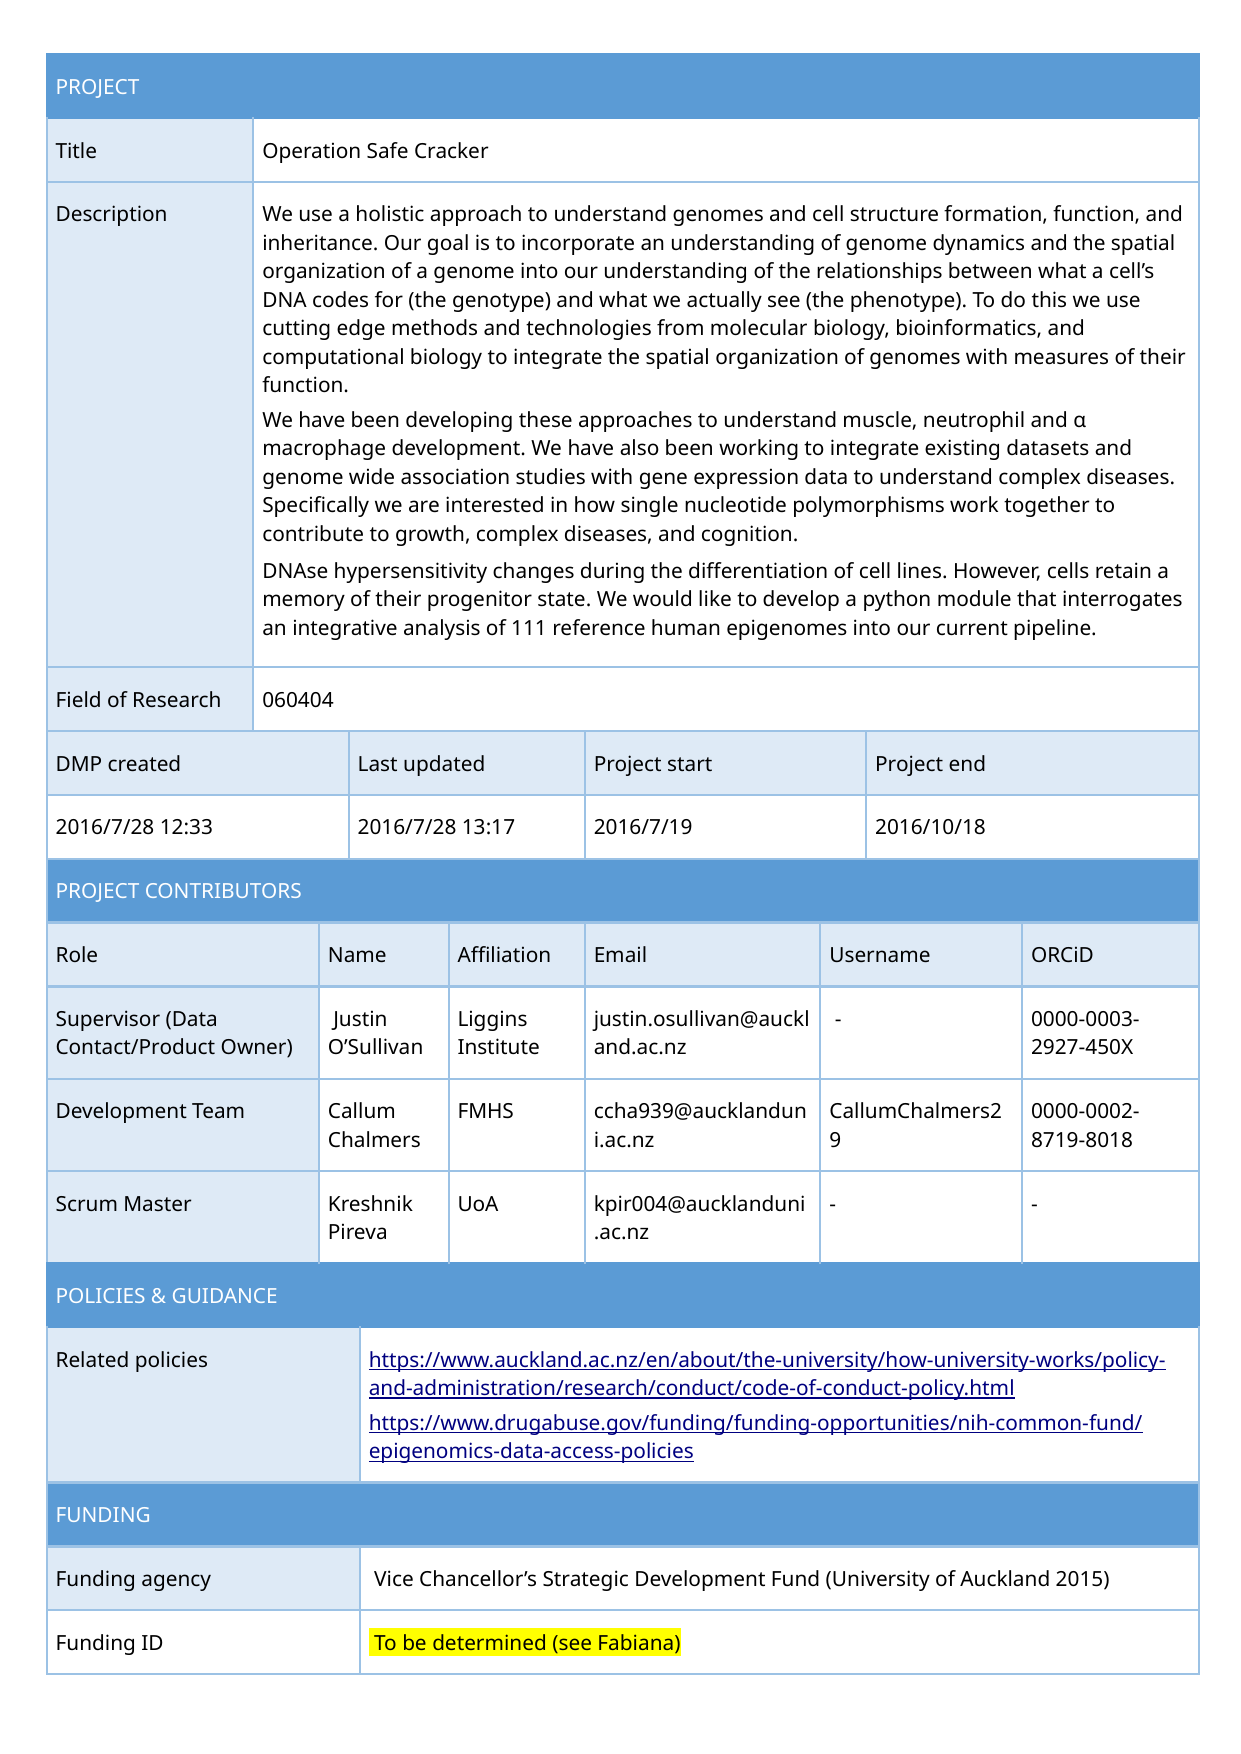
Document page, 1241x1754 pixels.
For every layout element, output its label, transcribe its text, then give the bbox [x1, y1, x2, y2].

table_cell Callum Chalmers [320, 1080, 448, 1170]
table_cell - [821, 988, 1021, 1078]
table_cell Project start [586, 732, 865, 794]
table_cell Field of Research [48, 668, 252, 730]
table_cell POLICIES & GUIDANCE [48, 1264, 1198, 1326]
table_cell 2016/7/28 12:33 [48, 796, 348, 858]
table_cell Scrum Master [48, 1172, 318, 1262]
table_cell Development Team [48, 1080, 318, 1170]
table_cell Funding ID [48, 1611, 359, 1673]
table_cell PROJECT CONTRIBUTORS [48, 860, 1198, 921]
table_cell Email [586, 924, 819, 985]
table_cell Name [320, 924, 448, 985]
table_cell Title [48, 119, 252, 181]
table_cell 2016/7/28 13:17 [350, 796, 584, 858]
table_cell https://www.auckland.ac.nz/en/about/the-university/how-university-works/policy-and-administration/research/conduct/code-of-conduct-policy.html https://www.drugabuse.gov/funding/funding-opportunities/nih-common-fund/epigenomics-data-access-policies [361, 1328, 1198, 1481]
table_cell To be determined (see Fabiana) [361, 1611, 1198, 1673]
table_cell CallumChalmers29 [821, 1080, 1021, 1170]
table_cell - [1023, 1172, 1198, 1262]
table_cell Kreshnik Pireva [320, 1172, 448, 1262]
table_cell Affiliation [450, 924, 584, 985]
table_cell justin.osullivan@auckland.ac.nz [586, 988, 819, 1078]
table_cell kpir004@aucklanduni.ac.nz [586, 1172, 819, 1262]
table_cell 060404 [254, 668, 1198, 730]
table_cell Description [48, 183, 252, 666]
table_cell Role [48, 924, 318, 985]
table_cell Last updated [350, 732, 584, 794]
table_cell Operation Safe Cracker [254, 119, 1198, 181]
table_cell 2016/7/19 [586, 796, 865, 858]
table_cell ORCiD [1023, 924, 1198, 985]
table_cell Liggins Institute [450, 988, 584, 1078]
table_cell FUNDING [48, 1484, 1198, 1545]
table_cell 0000-0002-8719-8018 [1023, 1080, 1198, 1170]
table_cell Related policies [48, 1328, 359, 1481]
table_cell Funding agency [48, 1548, 359, 1609]
table_cell ccha939@aucklanduni.ac.nz [586, 1080, 819, 1170]
table_cell FMHS [450, 1080, 584, 1170]
table_cell DMP created [48, 732, 348, 794]
table_cell UoA [450, 1172, 584, 1262]
table_cell Vice Chancellor’s Strategic Development Fund (University of Auckland 2015) [361, 1548, 1198, 1609]
table_cell 0000-0003-2927-450X [1023, 988, 1198, 1078]
table_cell Project end [867, 732, 1198, 794]
table_cell Justin O’Sullivan [320, 988, 448, 1078]
table_header PROJECT [48, 55, 1198, 117]
table_cell We use a holistic approach to understand genomes and cell structure formation, function, and inheritance. Our goal is to incorporate an understanding of genome dynamics and the spatial organization of a genome into our understanding of the relationships between what a cell’s DNA codes for (the genotype) and what we actually see (the phenotype). To do this we use cutting edge methods and technologies from molecular biology, bioinformatics, and computational biology to integrate the spatial organization of genomes with measures of their function. We have been developing these approaches to understand muscle, neutrophil and α macrophage development. We have also been working to integrate existing datasets and genome wide association studies with gene expression data to understand complex diseases. Specifically we are interested in how single nucleotide polymorphisms work together to contribute to growth, complex diseases, and cognition. DNAse hypersensitivity changes during the differentiation of cell lines. However, cells retain a memory of their progenitor state. We would like to develop a python module that interrogates an integrative analysis of 111 reference human epigenomes into our current pipeline. [254, 183, 1198, 666]
table_cell Supervisor (Data Contact/Product Owner) [48, 988, 318, 1078]
table_cell - [821, 1172, 1021, 1262]
table_cell Username [821, 924, 1021, 985]
table_cell 2016/10/18 [867, 796, 1198, 858]
